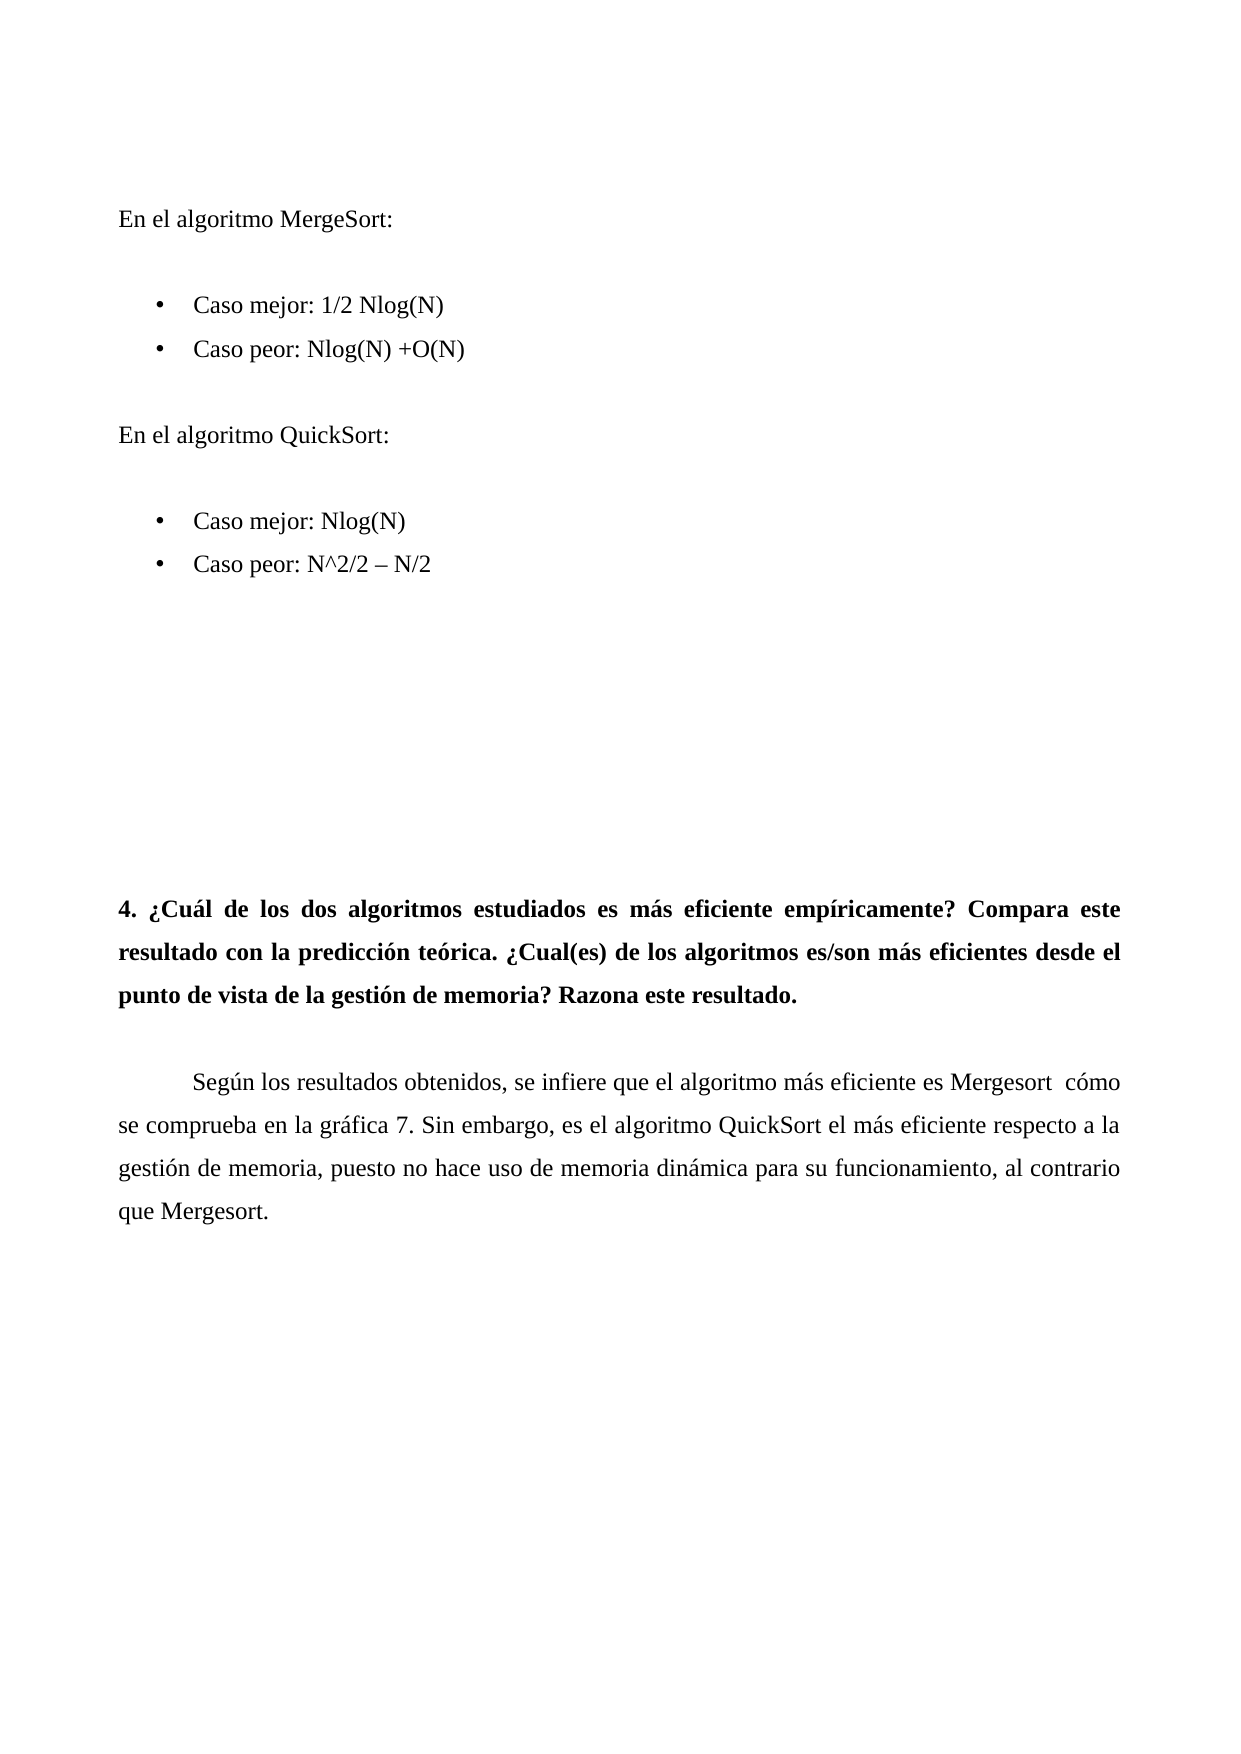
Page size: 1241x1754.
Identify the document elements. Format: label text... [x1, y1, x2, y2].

text Según los resultados obtenidos, se infiere que el algoritmo más eficiente es Mergesort cómo se comprueba en la gráfica 7. Sin embargo, es el algoritmo QuickSort el más eficiente respecto a la gestión de memoria, puesto no hace uso de memoria dinámica para su funcionamiento, al contrario que Mergesort. [118, 1067, 1122, 1225]
list Caso peor: N^2/2 – N/2 [156, 549, 1122, 578]
list Caso mejor: 1/2 Nlog(N) [156, 291, 1122, 319]
text En el algoritmo QuickSort: [118, 420, 1122, 449]
text 4. ¿Cuál de los dos algoritmos estudiados es más eficiente empíricamente? Compara este resultado con la predicción teórica. ¿Cual(es) de los algoritmos es/son más eficientes desde el punto de vista de la gestión de memoria? Razona este resultado. [118, 894, 1122, 1009]
text En el algoritmo MergeSort: [118, 204, 1122, 233]
list Caso mejor: Nlog(N) [156, 506, 1122, 535]
list Caso peor: Nlog(N) +O(N) [156, 334, 1122, 362]
